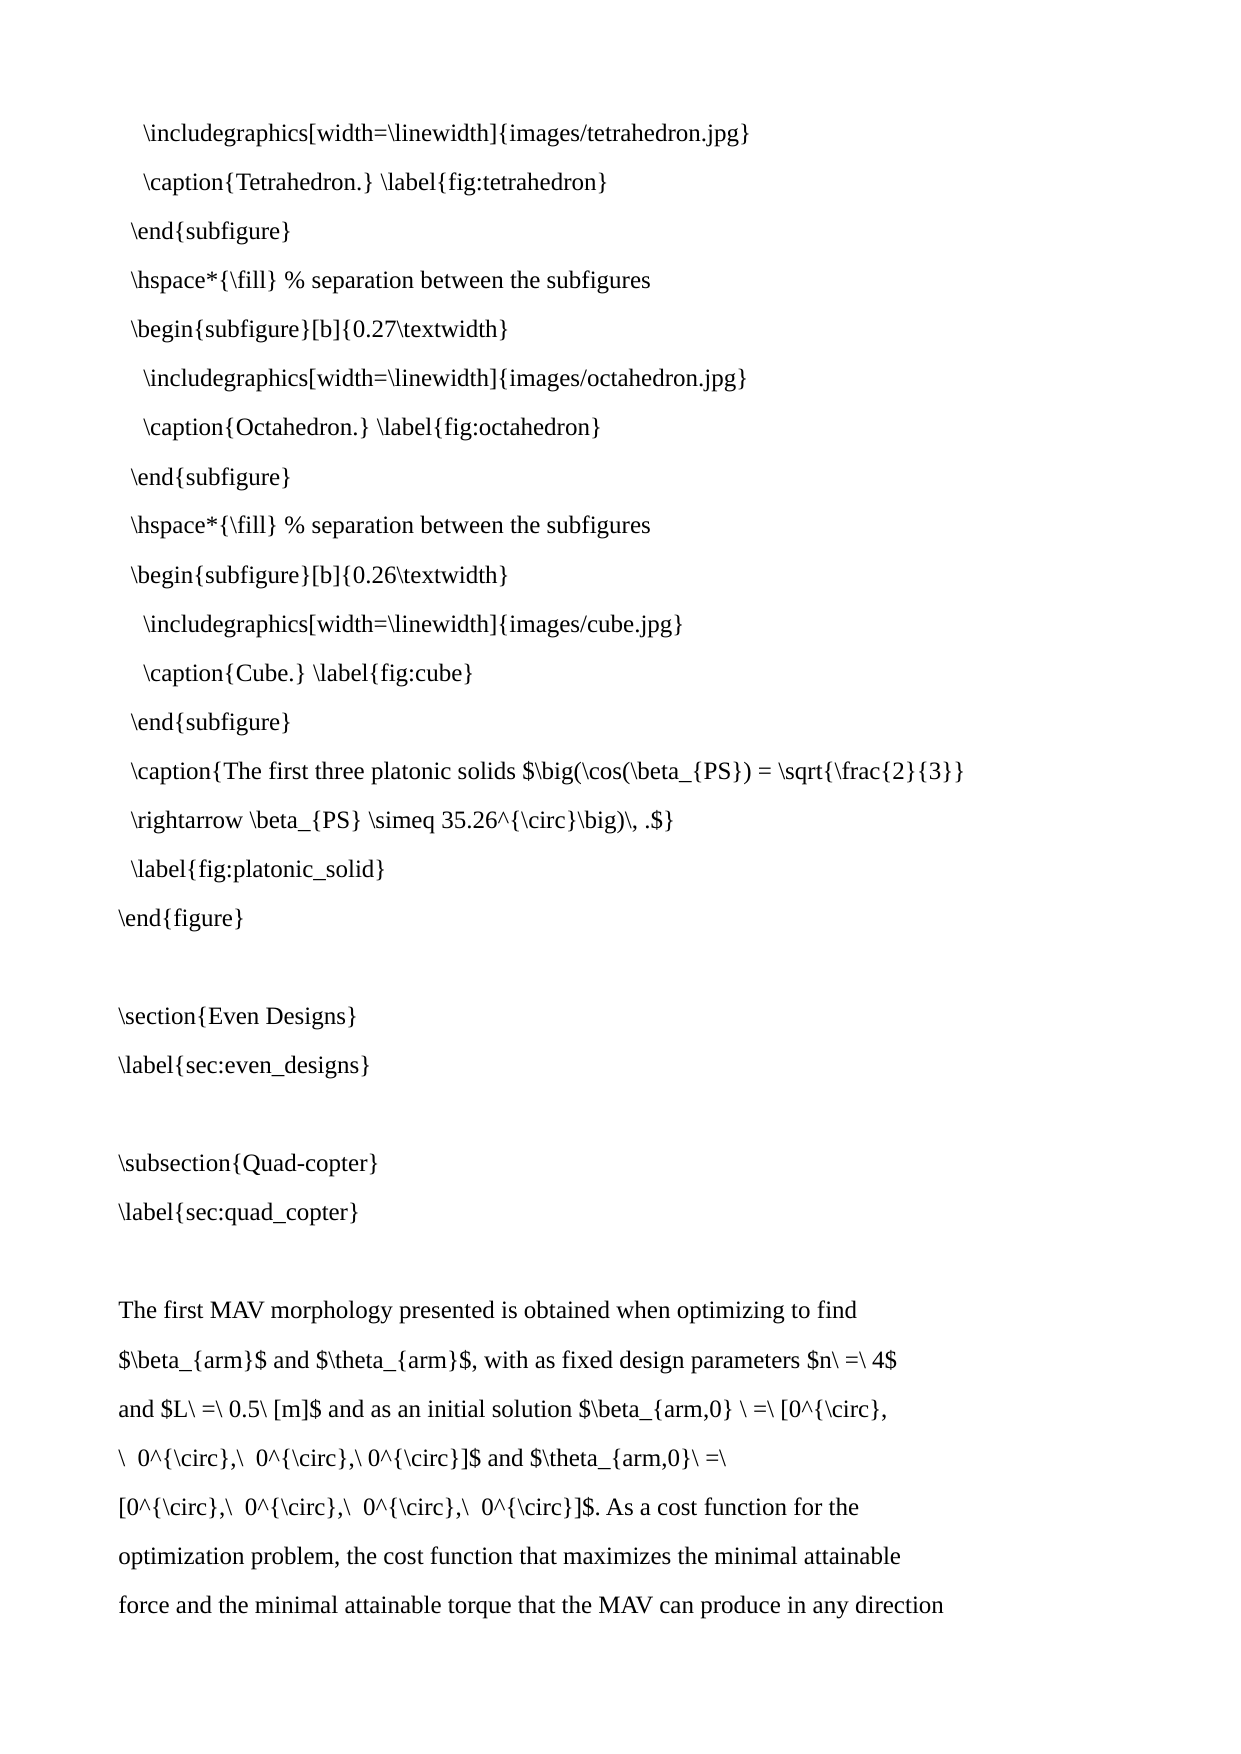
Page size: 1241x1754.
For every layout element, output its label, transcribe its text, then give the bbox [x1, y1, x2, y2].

text \hspace*{\fill} % separation between the subfigures [118, 511, 1122, 539]
text \caption{The first three platonic solids $\big(\cos(\beta_{PS}) = \sqrt{\frac{2}{3}} [118, 756, 1122, 785]
text \end{subfigure} [118, 462, 1122, 490]
text \begin{subfigure}[b]{0.27\textwidth} [118, 314, 1122, 343]
text \ 0^{\circ},\ 0^{\circ},\ 0^{\circ}]$ and $\theta_{arm,0}\ =\ [118, 1443, 1122, 1472]
text \includegraphics[width=\linewidth]{images/octahedron.jpg} [118, 363, 1122, 392]
text \end{figure} [118, 903, 1122, 932]
text \end{subfigure} [118, 216, 1122, 245]
text \caption{Tetrahedron.} \label{fig:tetrahedron} [118, 167, 1122, 196]
text [0^{\circ},\ 0^{\circ},\ 0^{\circ},\ 0^{\circ}]$. As a cost function for the [118, 1492, 1122, 1521]
text \caption{Cube.} \label{fig:cube} [118, 658, 1122, 687]
text The first MAV morphology presented is obtained when optimizing to find [118, 1296, 1122, 1324]
text \caption{Octahedron.} \label{fig:octahedron} [118, 412, 1122, 441]
text \begin{subfigure}[b]{0.26\textwidth} [118, 560, 1122, 588]
text \label{fig:platonic_solid} [118, 854, 1122, 883]
text \label{sec:quad_copter} [118, 1197, 1122, 1226]
text \end{subfigure} [118, 707, 1122, 736]
text \includegraphics[width=\linewidth]{images/cube.jpg} [118, 609, 1122, 637]
text force and the minimal attainable torque that the MAV can produce in any direction [118, 1590, 1122, 1619]
text \subsection{Quad-copter} [118, 1148, 1122, 1177]
text \includegraphics[width=\linewidth]{images/tetrahedron.jpg} [118, 118, 1122, 147]
text \section{Even Designs} [118, 1001, 1122, 1030]
text \rightarrow \beta_{PS} \simeq 35.26^{\circ}\big)\, .$} [118, 805, 1122, 834]
text $\beta_{arm}$ and $\theta_{arm}$, with as fixed design parameters $n\ =\ 4$ [118, 1345, 1122, 1373]
text optimization problem, the cost function that maximizes the minimal attainable [118, 1541, 1122, 1570]
text \label{sec:even_designs} [118, 1050, 1122, 1079]
text and $L\ =\ 0.5\ [m]$ and as an initial solution $\beta_{arm,0} \ =\ [0^{\circ}, [118, 1394, 1122, 1422]
text \hspace*{\fill} % separation between the subfigures [118, 265, 1122, 294]
